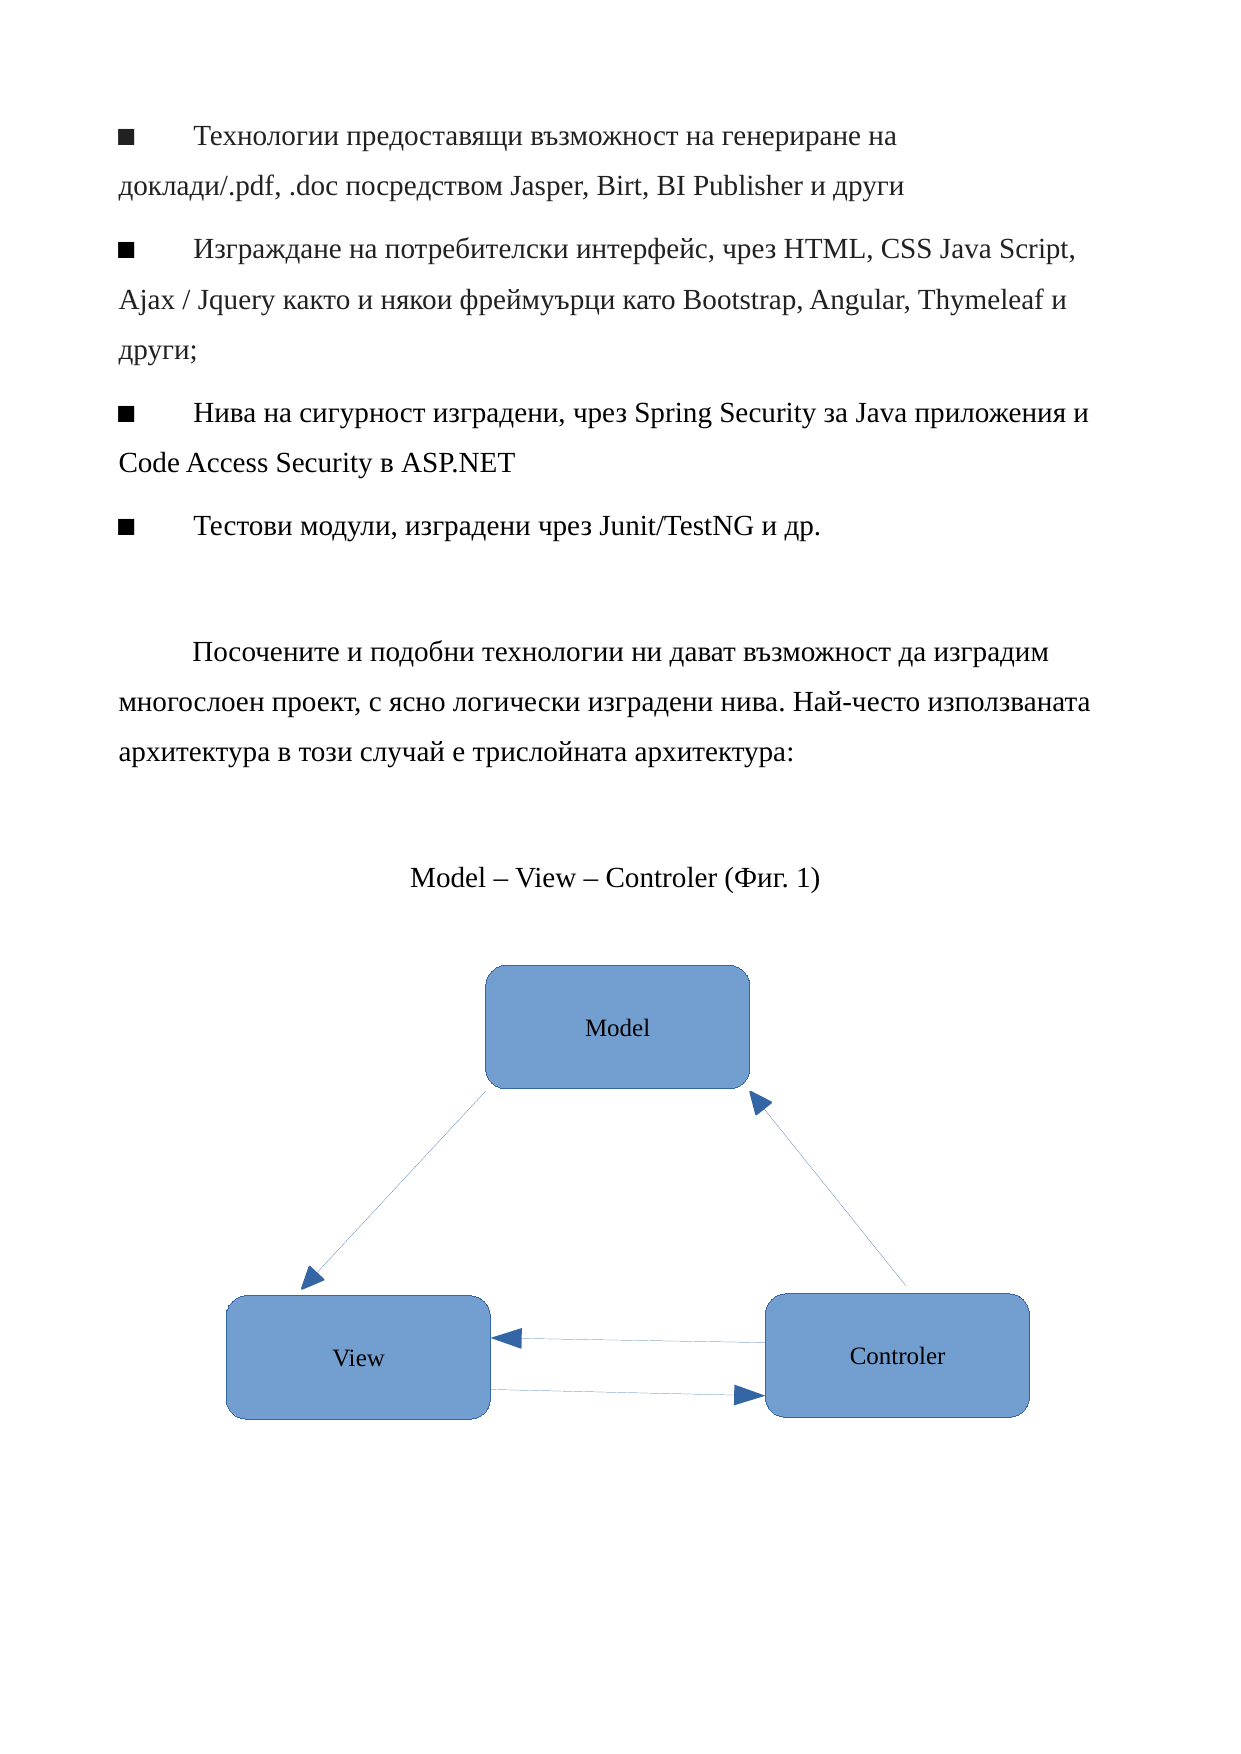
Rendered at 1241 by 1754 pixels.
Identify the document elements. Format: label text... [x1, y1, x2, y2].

list Технологии предоставящи възможност на генериране на доклади/.pdf, .doc посредством Jasper, Birt, BI Publisher и други [118, 118, 1112, 202]
text Посочените и подобни технологии ни дават възможност да изградим многослоен проект, с ясно логически изградени нива. Най-често използваната архитектура в този случай е трислойната архитектура: [118, 634, 1112, 768]
list Изграждане на потребителски интерфейс, чрез HTML, CSS Java Script, Ajax / Jquery както и някои фреймуърци като Bootstrap, Angular, Thymeleaf и други; [118, 231, 1112, 366]
text Controler [780, 1341, 1015, 1370]
text Model – View – Controler (Фиг. 1) [118, 860, 1112, 894]
list Нива на сигурност изградени, чрез Spring Security за Java приложения и Code Access Security в ASP.NET [118, 395, 1112, 479]
list Тестови модули, изградени чрез Junit/TestNG и др. [118, 508, 1112, 542]
text View [241, 1343, 476, 1372]
